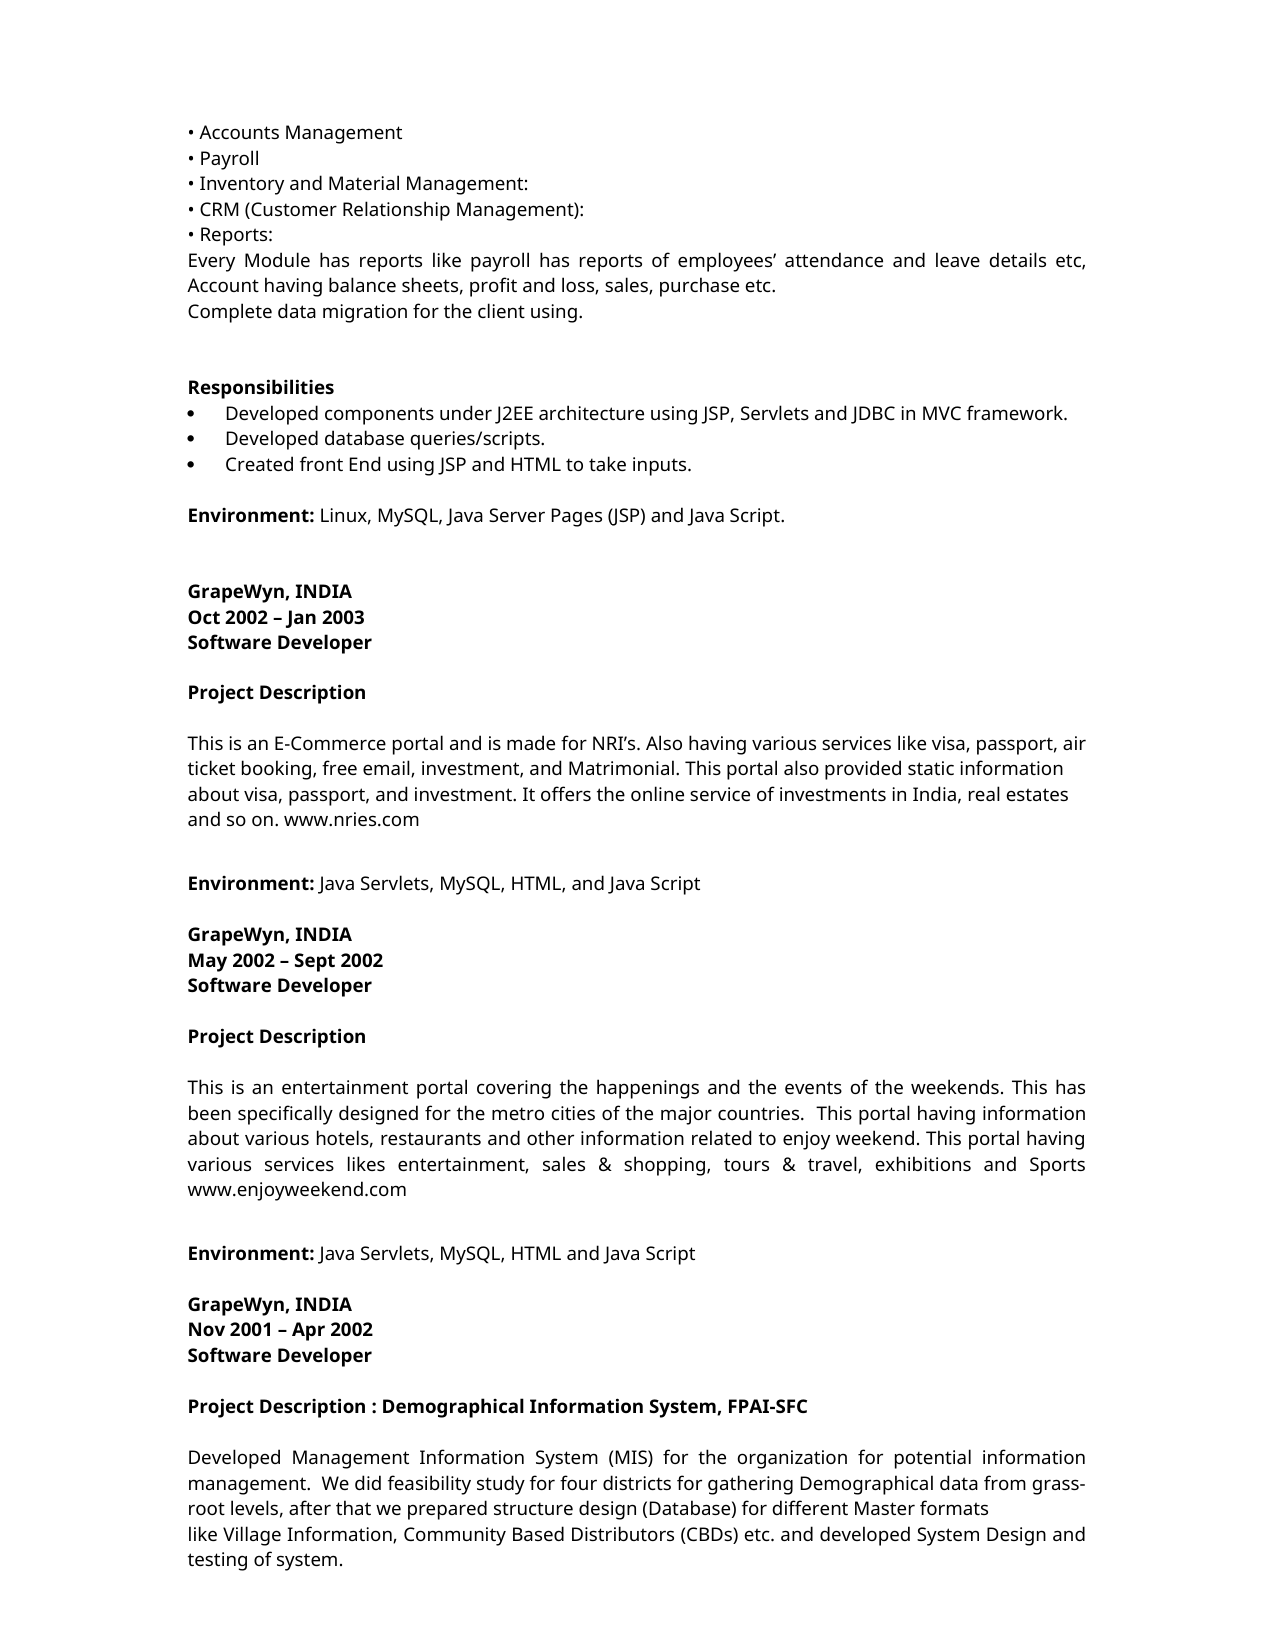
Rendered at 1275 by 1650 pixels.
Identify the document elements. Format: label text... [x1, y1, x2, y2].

subtitle GrapeWyn, INDIA [187, 579, 1087, 604]
text • Inventory and Material Management: [187, 170, 1087, 196]
subtitle Project Description [187, 679, 1087, 705]
text like Village Information, Community Based Distributors (CBDs) etc. and developed System Design and testing of system. [187, 1521, 1087, 1572]
text • Accounts Management [187, 119, 1087, 145]
subtitle Oct 2002 – Jan 2003 [187, 604, 1087, 630]
text Software Developer [187, 972, 1087, 998]
text Complete data migration for the client using. [187, 298, 1087, 323]
text Environment: Java Servlets, MySQL, HTML and Java Script [187, 1240, 1087, 1266]
text • Reports: [187, 221, 1087, 247]
text This is an E-Commerce portal and is made for NRI’s. Also having various services like visa, passport, air ticket booking, free email, investment, and Matrimonial. This portal also provided static information about visa, passport, and investment. It offers the online service of investments in India, real estates and so on. www.nries.com [187, 730, 1087, 832]
subtitle GrapeWyn, INDIA [187, 1291, 1087, 1317]
list Created front End using JSP and HTML to take inputs. [187, 451, 1087, 477]
text Developed Management Information System (MIS) for the organization for potential information management. We did feasibility study for four districts for gathering Demographical data from grass-root levels, after that we prepared structure design (Database) for different Master formats [187, 1444, 1087, 1521]
text Software Developer [187, 1342, 1087, 1368]
text Every Module has reports like payroll has reports of employees’ attendance and leave details etc, Account having balance sheets, profit and loss, sales, purchase etc. [187, 247, 1087, 298]
text This is an entertainment portal covering the happenings and the events of the weekends. This has been specifically designed for the metro cities of the major countries. This portal having information about various hotels, restaurants and other information related to enjoy weekend. This portal having various services likes entertainment, sales & shopping, tours & travel, exhibitions and Sports www.enjoyweekend.com [187, 1074, 1087, 1202]
list Developed database queries/scripts. [187, 426, 1087, 451]
subtitle Software Developer [187, 630, 1087, 655]
subtitle Project Description [187, 1023, 1087, 1049]
text Environment: Java Servlets, MySQL, HTML, and Java Script [187, 870, 1087, 896]
list Developed components under J2EE architecture using JSP, Servlets and JDBC in MVC framework. [187, 400, 1087, 426]
subtitle Project Description : Demographical Information System, FPAI-SFC [187, 1393, 1087, 1419]
text Environment: Linux, MySQL, Java Server Pages (JSP) and Java Script. [187, 502, 1087, 528]
text • Payroll [187, 145, 1087, 170]
text Nov 2001 – Apr 2002 [187, 1317, 1087, 1342]
text Responsibilities [187, 374, 1087, 400]
text • CRM (Customer Relationship Management): [187, 196, 1087, 221]
text May 2002 – Sept 2002 [187, 947, 1087, 972]
text GrapeWyn, INDIA [187, 921, 1087, 947]
